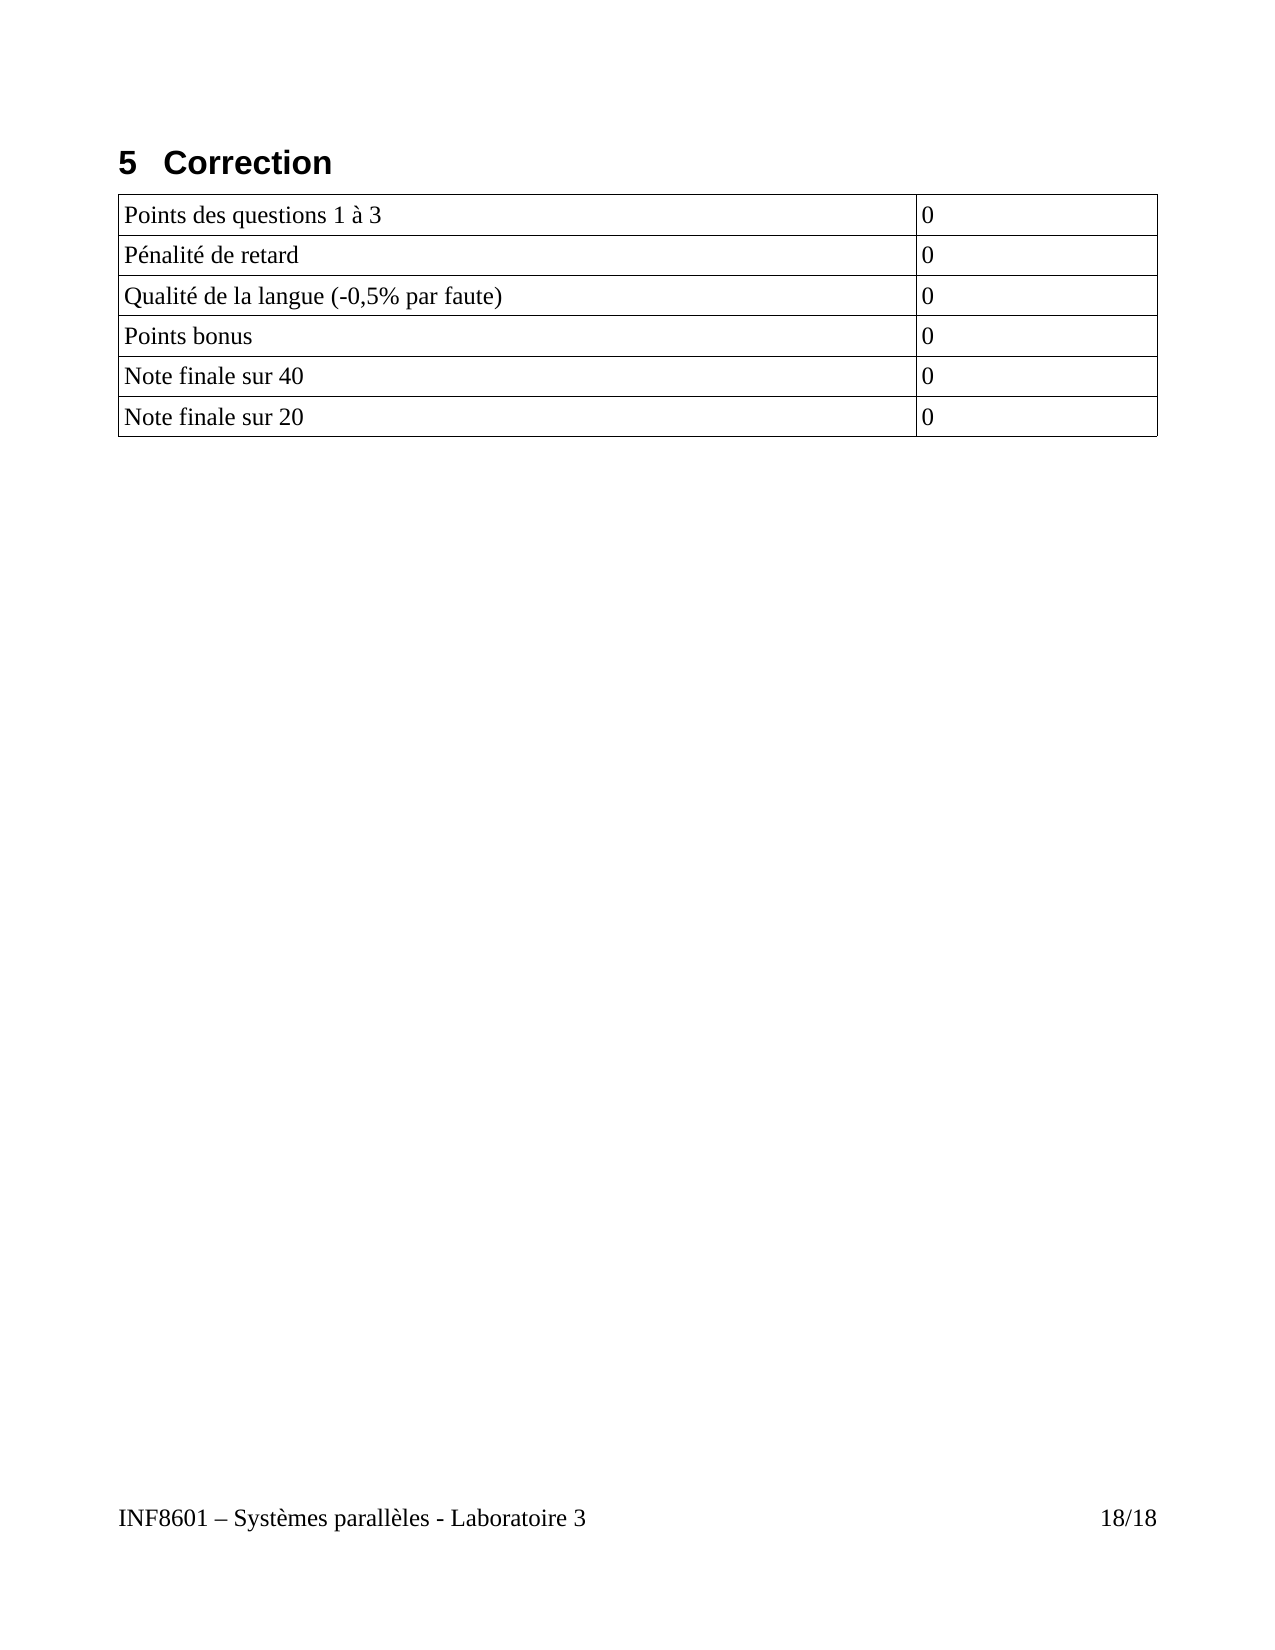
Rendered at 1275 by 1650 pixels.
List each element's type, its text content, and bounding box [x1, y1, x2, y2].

table_header Points des questions 1 à 3 [119, 195, 916, 234]
table_cell 0 [917, 397, 1157, 436]
table_cell Qualité de la langue (-0,5% par faute) [119, 276, 916, 315]
subtitle Correction [118, 143, 1157, 182]
table_cell 0 [917, 357, 1157, 396]
table_cell 0 [917, 316, 1157, 356]
table_cell Pénalité de retard [119, 236, 916, 275]
table_cell Note finale sur 40 [119, 357, 916, 396]
table_cell Points bonus [119, 316, 916, 356]
table_cell 0 [917, 236, 1157, 275]
table_cell 0 [917, 276, 1157, 315]
table_cell Note finale sur 20 [119, 397, 916, 436]
table_header 0 [917, 195, 1157, 234]
